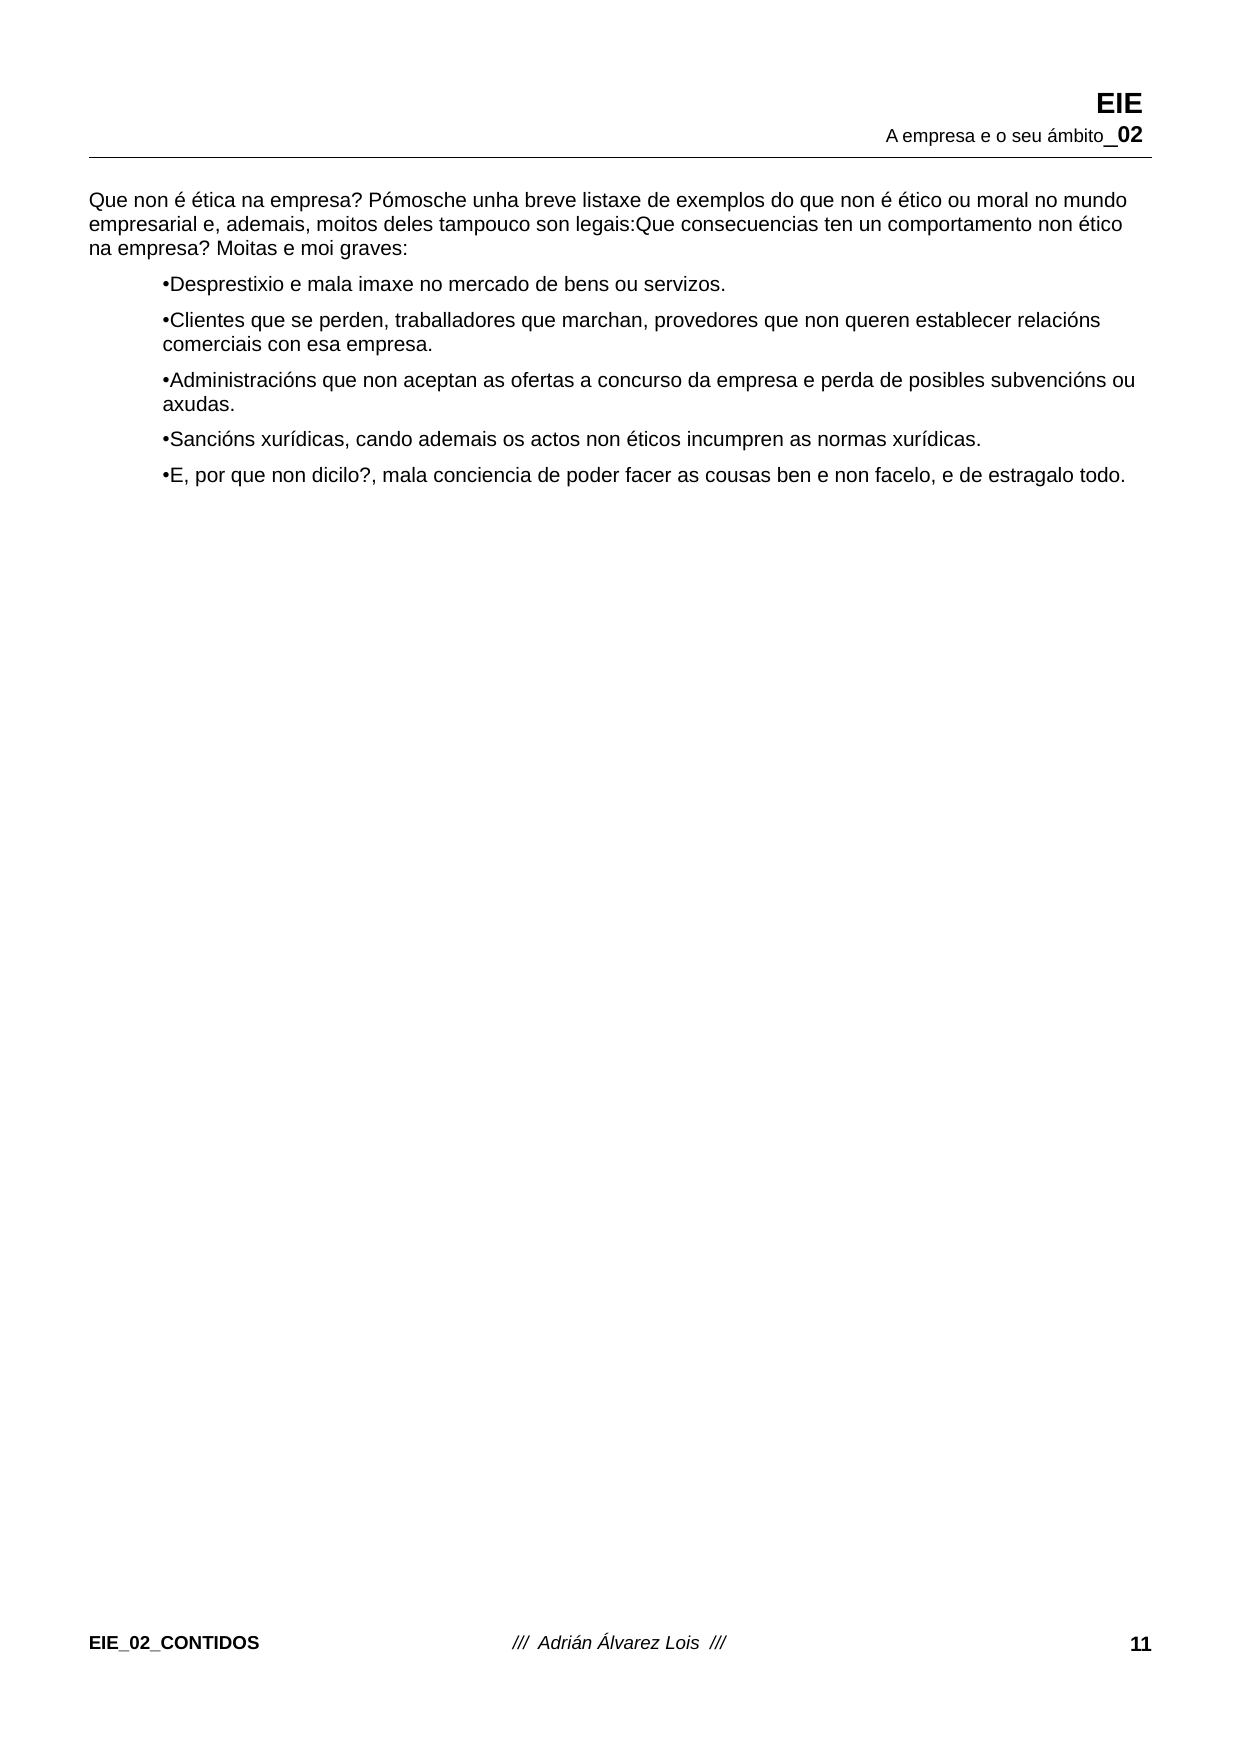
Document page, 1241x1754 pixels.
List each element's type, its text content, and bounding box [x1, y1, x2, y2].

text Que non é ética na empresa? Pómosche unha breve listaxe de exemplos do que non é ético ou moral no mundo empresarial e, ademais, moitos deles tampouco son legais:Que consecuencias ten un comportamento non ético na empresa? Moitas e moi graves: [88, 188, 1152, 260]
list Administracións que non aceptan as ofertas a concurso da empresa e perda de posibles subvencións ou axudas. [88, 367, 1152, 415]
list Desprestixio e mala imaxe no mercado de bens ou servizos. [88, 272, 1152, 296]
list Clientes que se perden, traballadores que marchan, provedores que non queren establecer relacións comerciais con esa empresa. [88, 307, 1152, 356]
list E, por que non dicilo?, mala conciencia de poder facer as cousas ben e non facelo, e de estragalo todo. [88, 463, 1152, 487]
list Sancións xurídicas, cando ademais os actos non éticos incumpren as normas xurídicas. [88, 427, 1152, 451]
